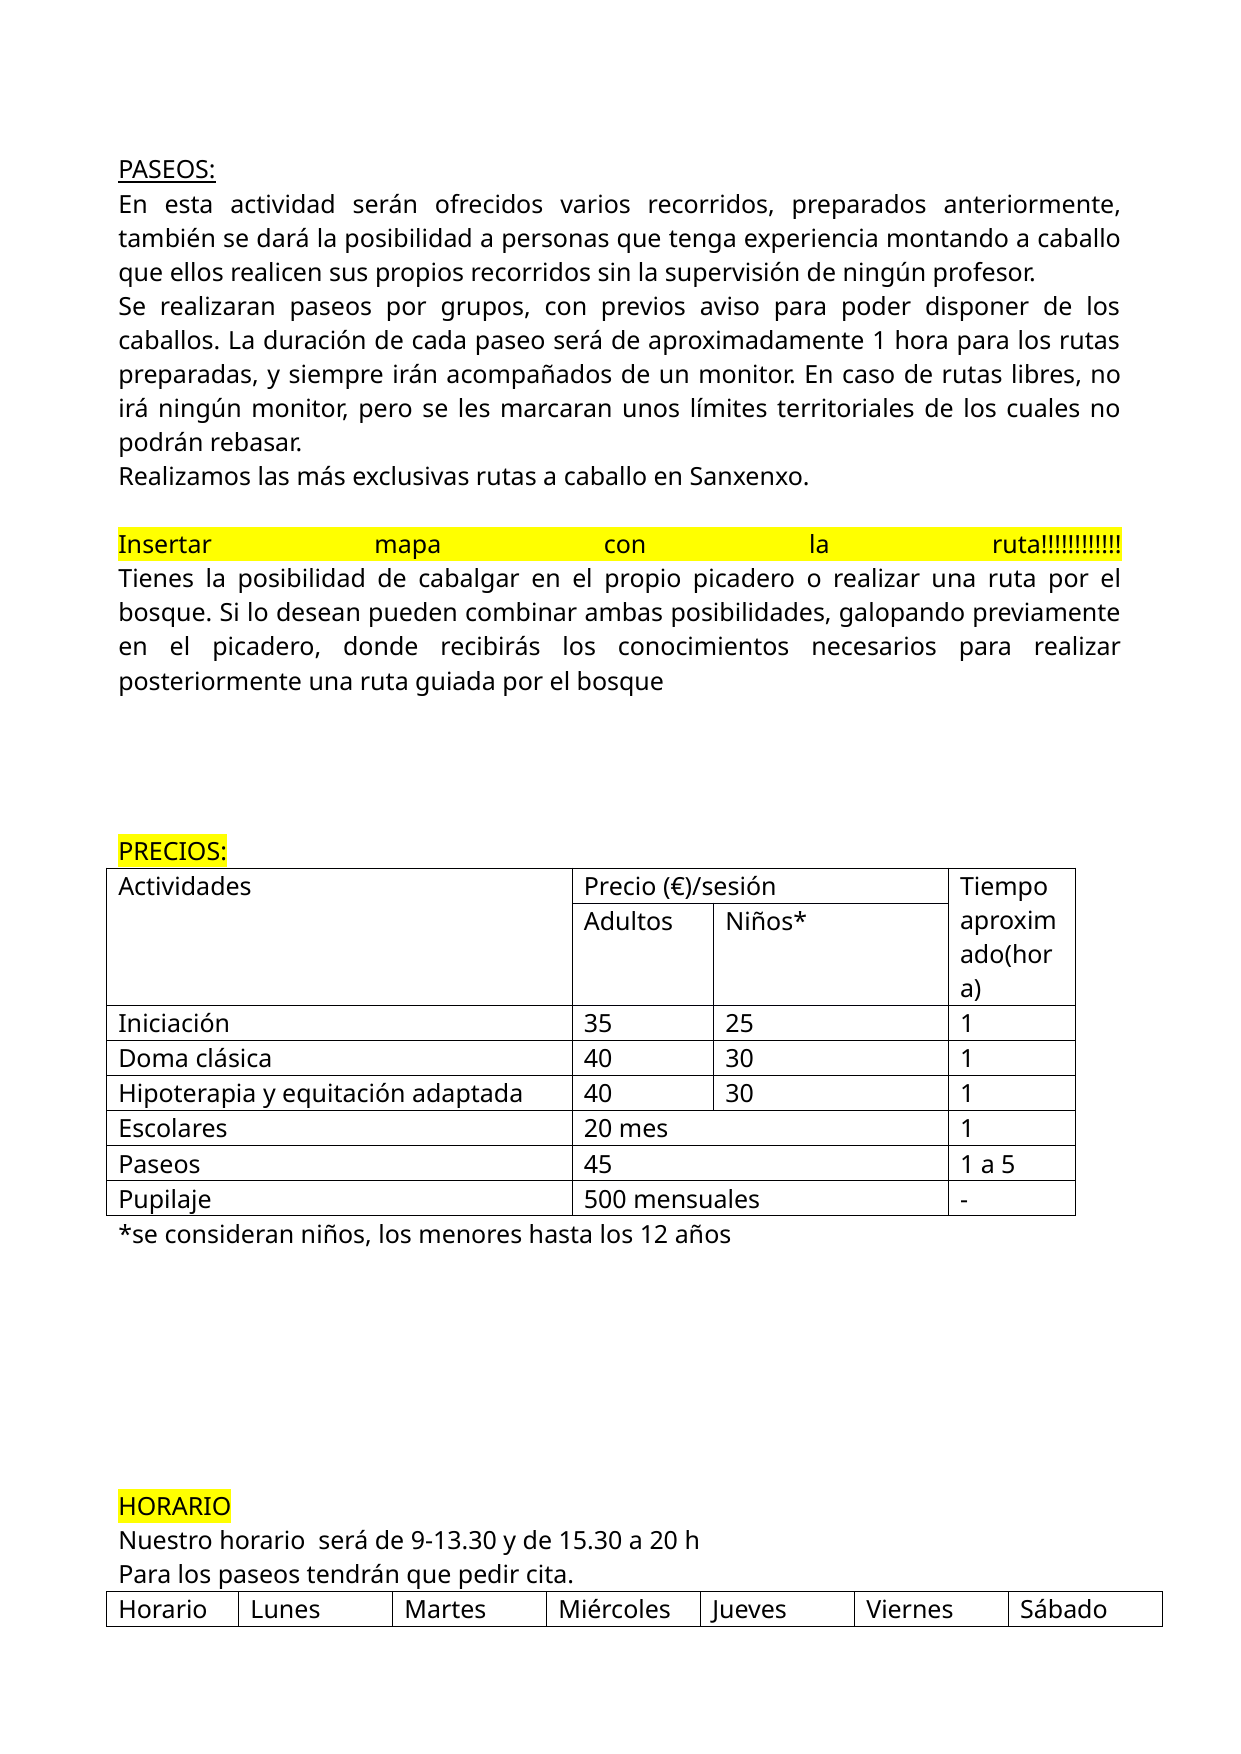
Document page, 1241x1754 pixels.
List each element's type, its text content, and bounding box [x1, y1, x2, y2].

table_header Actividades [107, 869, 572, 1005]
table_cell 20 mes [573, 1111, 948, 1145]
text HORARIO [118, 1489, 1122, 1523]
table_cell 25 [714, 1006, 948, 1040]
table_cell Paseos [107, 1146, 572, 1180]
table_header Lunes [239, 1592, 392, 1626]
text *se consideran niños, los menores hasta los 12 años [118, 1216, 1122, 1251]
text Nuestro horario será de 9-13.30 y de 15.30 a 20 h [118, 1523, 1122, 1557]
table_header Horario [107, 1592, 238, 1626]
table_cell 45 [573, 1146, 948, 1180]
table_cell - [949, 1181, 1075, 1215]
text PRECIOS: [118, 833, 1122, 867]
table_cell 1 a 5 [949, 1146, 1075, 1180]
table_header Viernes [855, 1592, 1008, 1626]
table_header Miércoles [547, 1592, 700, 1626]
text Realizamos las más exclusivas rutas a caballo en Sanxenxo. [118, 459, 1122, 493]
table_cell Adultos [573, 904, 713, 1005]
table_cell Doma clásica [107, 1041, 572, 1075]
table_cell 30 [714, 1041, 948, 1075]
table_cell 40 [573, 1076, 713, 1110]
text Insertar mapa con la ruta!!!!!!!!!!!! Tienes la posibilidad de cabalgar en el propio picadero o realizar una ruta por el bosque. Si lo desean pueden combinar ambas posibilidades, galopando previamente en el picadero, donde recibirás los conocimientos necesarios para realizar posteriormente una ruta guiada por el bosque [118, 527, 1122, 697]
table_cell 40 [573, 1041, 713, 1075]
table_header Martes [393, 1592, 546, 1626]
table_cell 1 [949, 1041, 1075, 1075]
table_header Precio (€)/sesión [573, 869, 948, 903]
text En esta actividad serán ofrecidos varios recorridos, preparados anteriormente, también se dará la posibilidad a personas que tenga experiencia montando a caballo que ellos realicen sus propios recorridos sin la supervisión de ningún profesor. [118, 186, 1122, 288]
table_header Sábado [1009, 1592, 1162, 1626]
table_cell 1 [949, 1006, 1075, 1040]
text Para los paseos tendrán que pedir cita. [118, 1557, 1122, 1591]
table_cell Pupilaje [107, 1181, 572, 1215]
table_cell 1 [949, 1076, 1075, 1110]
table_cell Iniciación [107, 1006, 572, 1040]
table_cell 500 mensuales [573, 1181, 948, 1215]
text PASEOS: [118, 152, 1122, 186]
table_cell Escolares [107, 1111, 572, 1145]
table_cell 30 [714, 1076, 948, 1110]
text Se realizaran paseos por grupos, con previos aviso para poder disponer de los caballos. La duración de cada paseo será de aproximadamente 1 hora para los rutas preparadas, y siempre irán acompañados de un monitor. En caso de rutas libres, no irá ningún monitor, pero se les marcaran unos límites territoriales de los cuales no podrán rebasar. [118, 288, 1122, 459]
table_cell Niños* [714, 904, 948, 1005]
table_header Jueves [701, 1592, 854, 1626]
table_header Tiempo aproximado(hora) [949, 869, 1075, 1005]
table_cell 1 [949, 1111, 1075, 1145]
table_cell 35 [573, 1006, 713, 1040]
table_cell Hipoterapia y equitación adaptada [107, 1076, 572, 1110]
